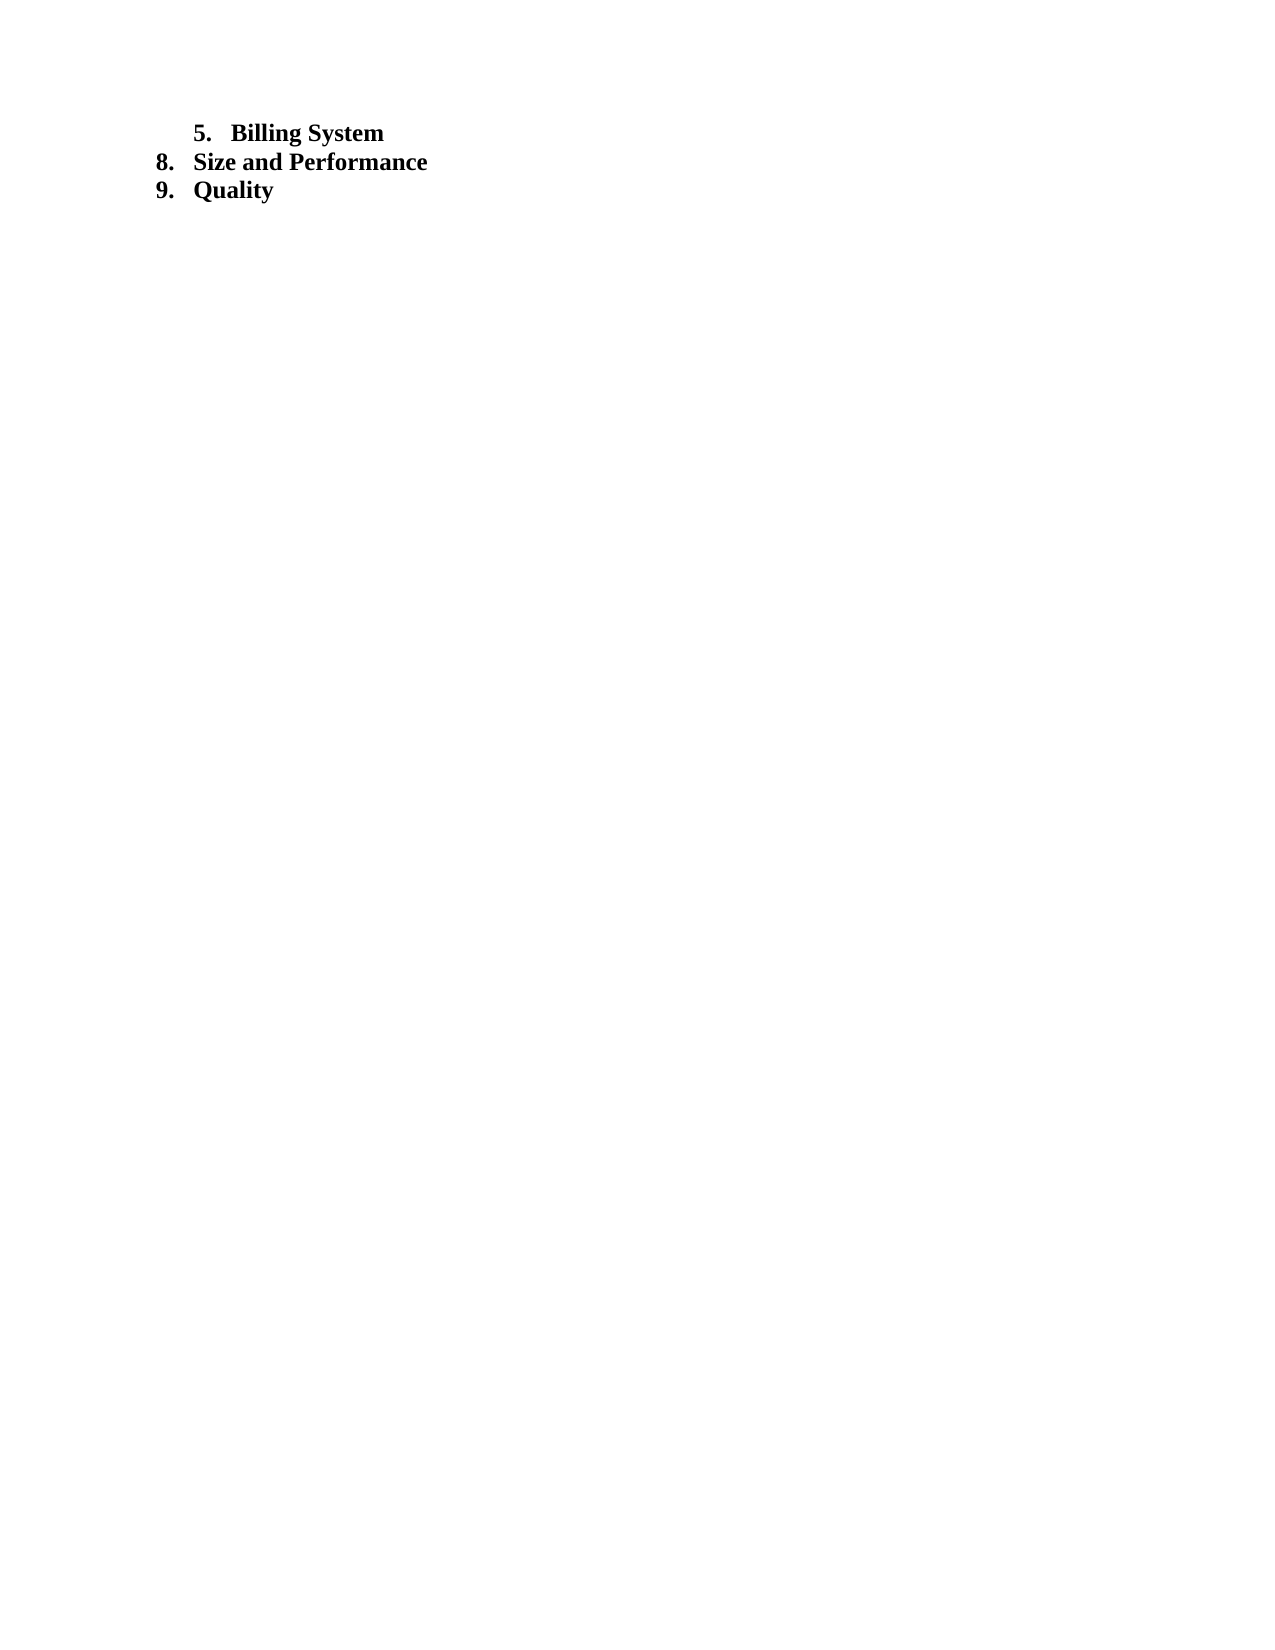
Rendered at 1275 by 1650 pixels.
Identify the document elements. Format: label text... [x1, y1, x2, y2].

list Quality [156, 176, 1157, 204]
list Billing System [193, 118, 1157, 147]
list Size and Performance [156, 147, 1157, 176]
